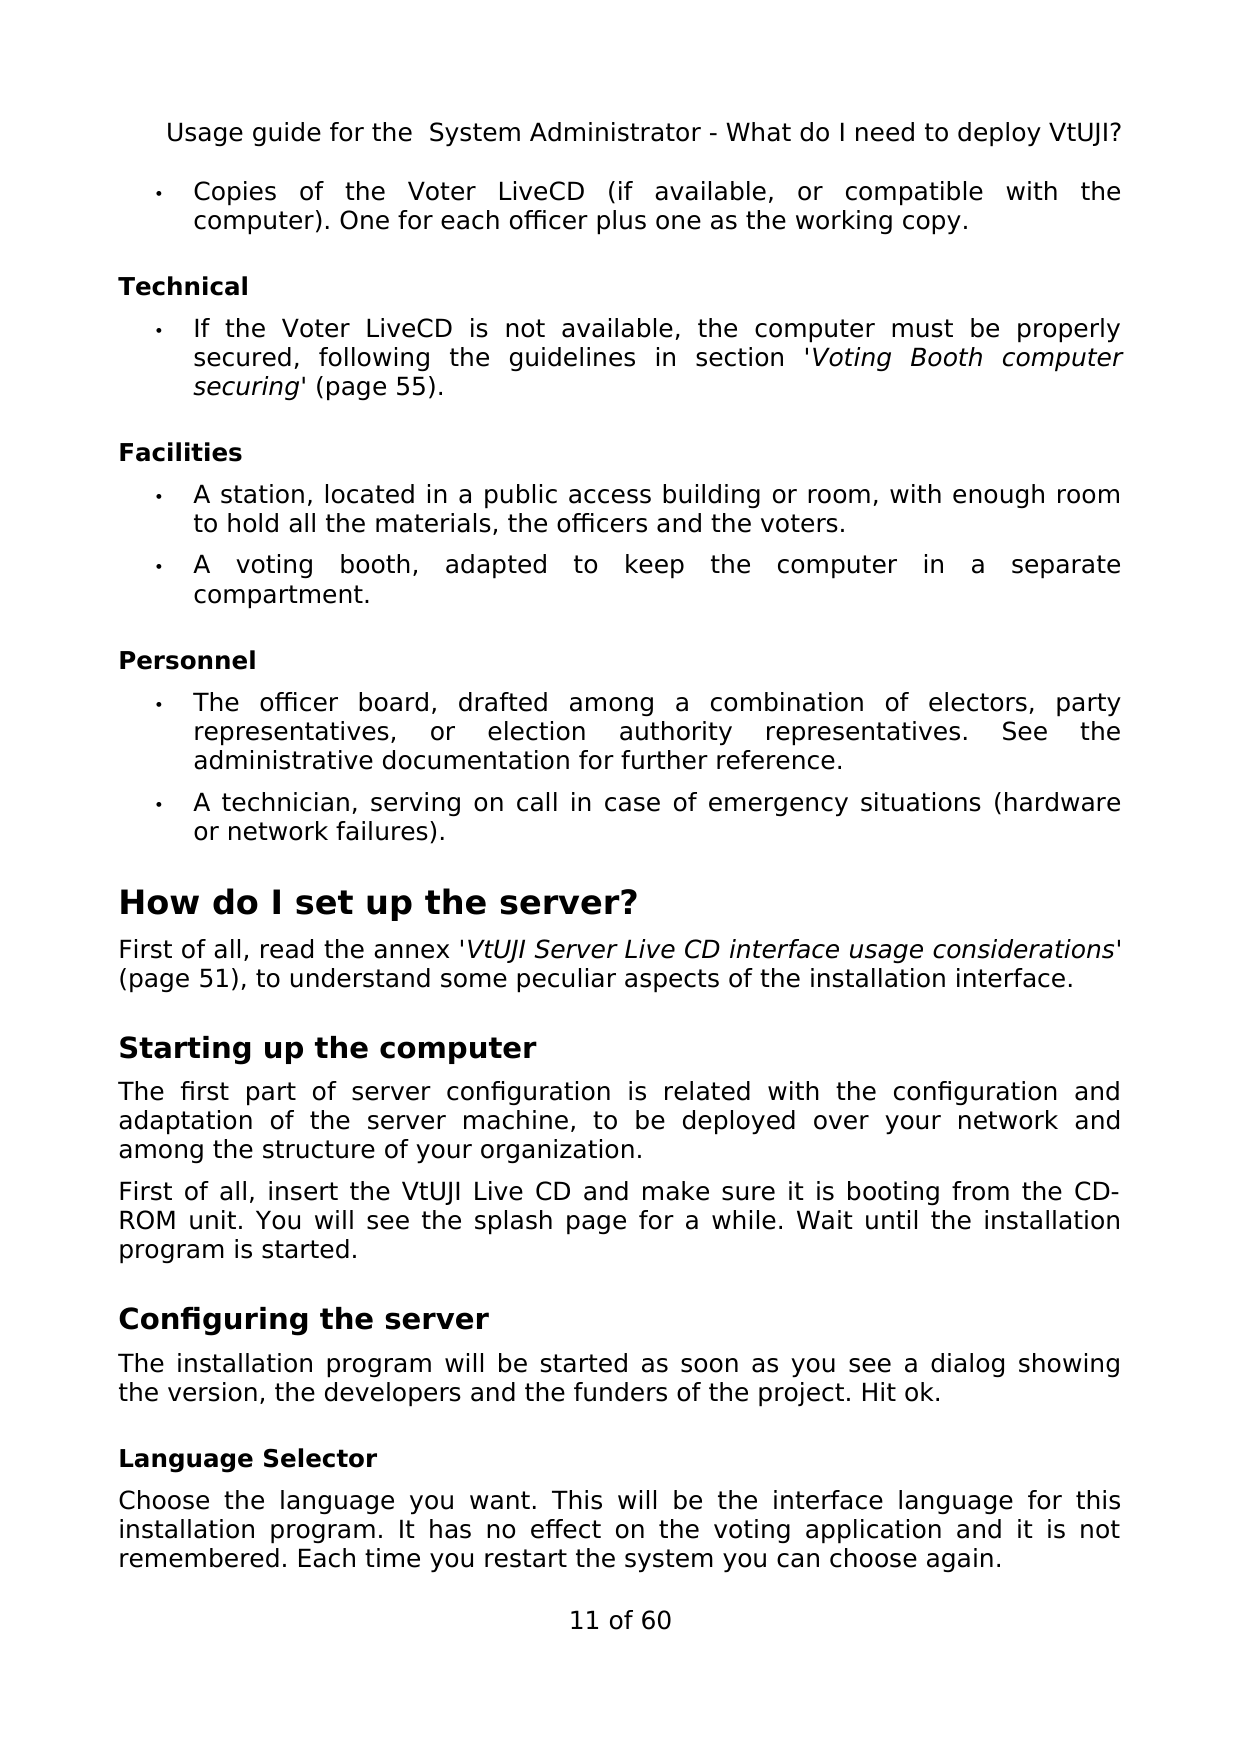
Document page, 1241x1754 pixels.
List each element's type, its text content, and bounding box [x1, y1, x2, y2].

subtitle Starting up the computer [118, 1031, 1122, 1065]
list A voting booth, adapted to keep the computer in a separate compartment. [156, 551, 1122, 609]
subtitle Language Selector [118, 1445, 1122, 1473]
list A technician, serving on call in case of emergency situations (hardware or network failures). [156, 788, 1122, 846]
text Choose the language you want. This will be the interface language for this installation program. It has no effect on the voting application and it is not remembered. Each time you restart the system you can choose again. [118, 1486, 1122, 1573]
list If the Voter LiveCD is not available, the computer must be properly secured, following the guidelines in section 'Voting Booth computer securing' (page 53). [156, 314, 1122, 401]
text First of all, read the annex 'VtUJI Server Live CD interface usage considerations' (page 48), to understand some peculiar aspects of the installation interface. [118, 935, 1122, 993]
subtitle Personnel [118, 647, 1122, 675]
subtitle Configuring the server [118, 1302, 1122, 1336]
text First of all, insert the VtUJI Live CD and make sure it is booting from the CD-ROM unit. You will see the splash page for a while. Wait until the installation program is started. [118, 1177, 1122, 1265]
subtitle How do I set up the server? [118, 883, 1122, 923]
text The first part of server configuration is related with the configuration and adaptation of the server machine, to be deployed over your network and among the structure of your organization. [118, 1077, 1122, 1165]
subtitle Facilities [118, 439, 1122, 467]
list The officer board, drafted among a combination of electors, party representatives, or election authority representatives. See the administrative documentation for further reference. [156, 688, 1122, 775]
list A station, located in a public access building or room, with enough room to hold all the materials, the officers and the voters. [156, 480, 1122, 538]
list Copies of the Voter LiveCD (if available, or compatible with the computer). One for each officer plus one as the working copy. [156, 177, 1122, 235]
subtitle Technical [118, 273, 1122, 301]
text The installation program will be started as soon as you see a dialog showing the version, the developers and the funders of the project. Hit ok. [118, 1349, 1122, 1407]
